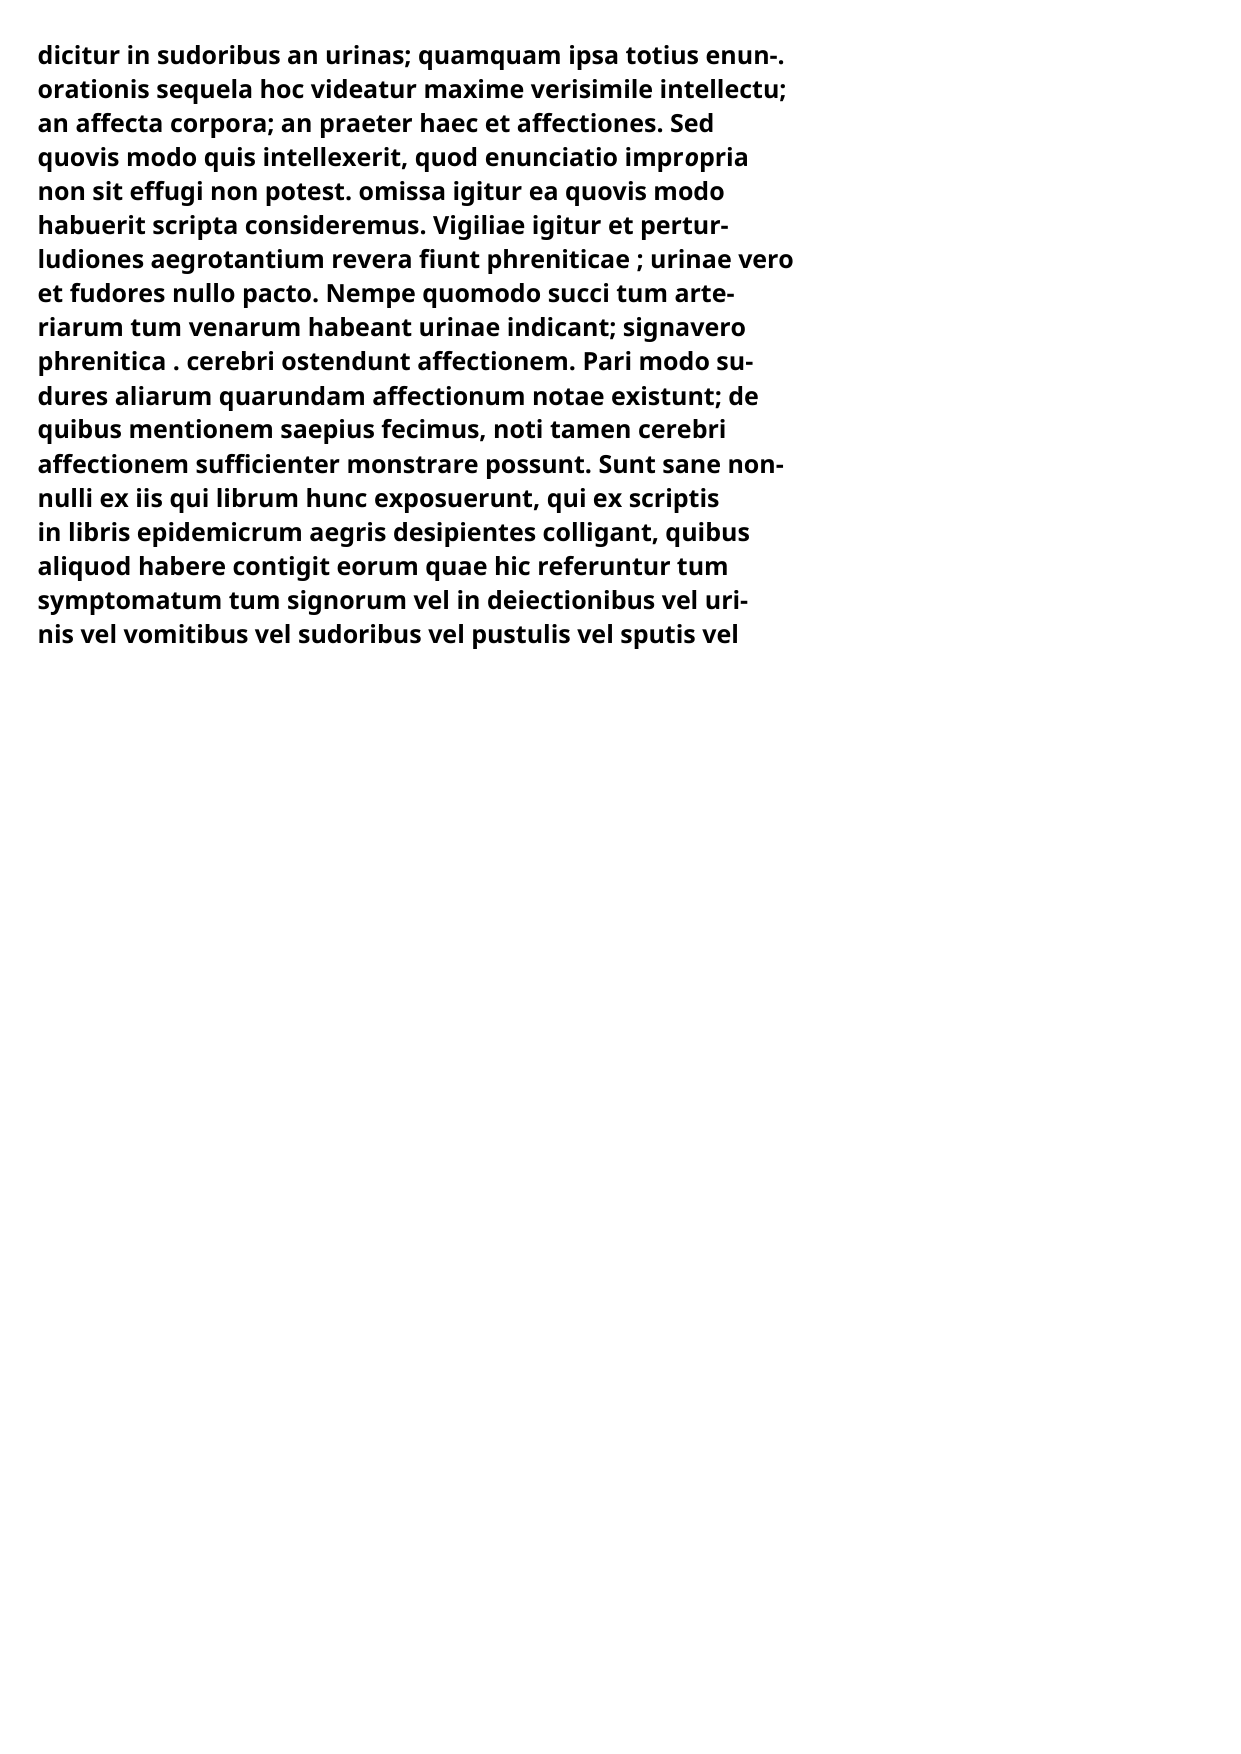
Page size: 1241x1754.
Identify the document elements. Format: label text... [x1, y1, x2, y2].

text dicitur in sudoribus an urinas; quamquam ipsa totius enun-. orationis sequela hoc videatur maxime verisimile intellectu; an affecta corpora; an praeter haec et affectiones. Sed quovis modo quis intellexerit, quod enunciatio impropria non sit effugi non potest. omissa igitur ea quovis modo habuerit scripta consideremus. Vigiliae igitur et pertur- ludiones aegrotantium revera fiunt phreniticae ; urinae vero et fudores nullo pacto. Nempe quomodo succi tum arte- riarum tum venarum habeant urinae indicant; signavero phrenitica . cerebri ostendunt affectionem. Pari modo su- dures aliarum quarundam affectionum notae existunt; de quibus mentionem saepius fecimus, noti tamen cerebri affectionem sufficienter monstrare possunt. Sunt sane non- nulli ex iis qui librum hunc exposuerunt, qui ex scriptis in libris epidemicrum aegris desipientes colligant, quibus aliquod habere contigit eorum quae hic referuntur tum symptomatum tum signorum vel in deiectionibus vel uri- nis vel vomitibus vel sudoribus vel pustulis vel sputis vel [37, 37, 1203, 651]
